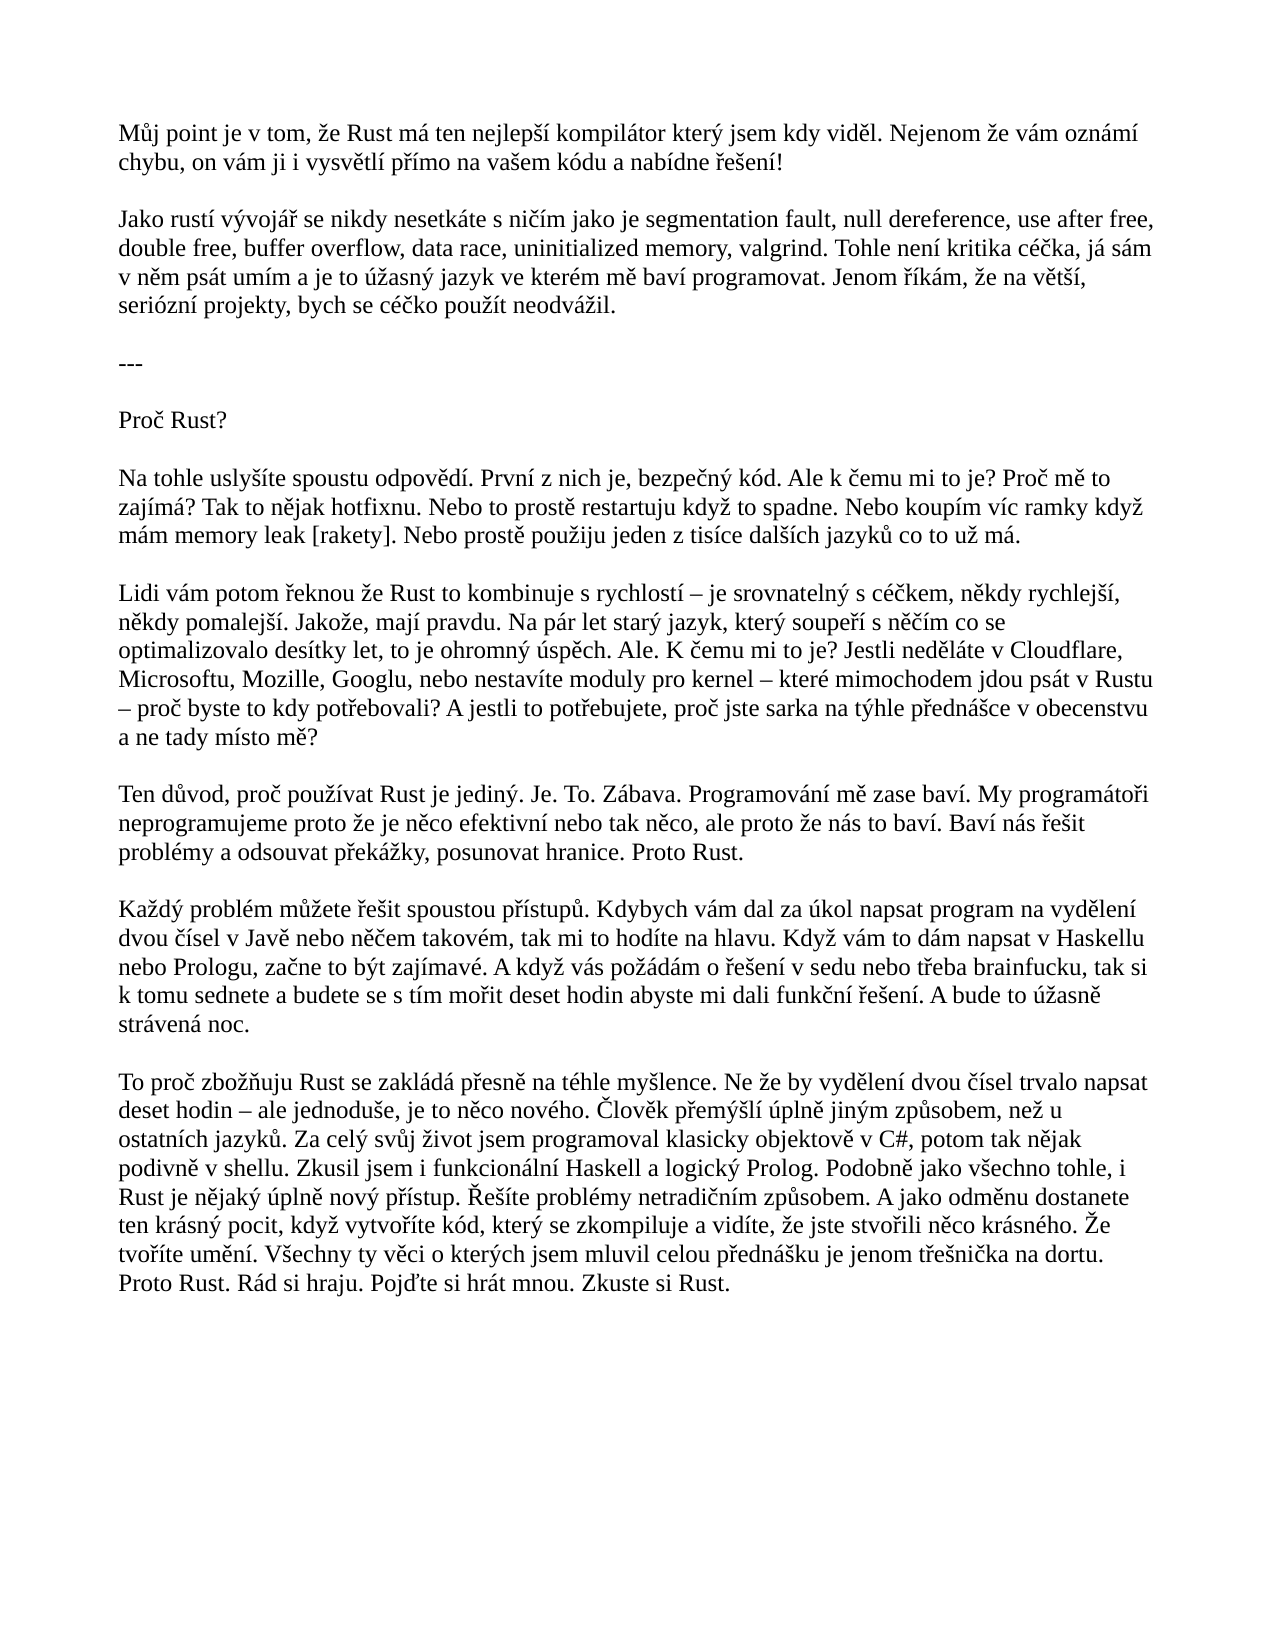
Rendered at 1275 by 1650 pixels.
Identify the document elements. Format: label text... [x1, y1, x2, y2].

text Každý problém můžete řešit spoustou přístupů. Kdybych vám dal za úkol napsat program na vydělení dvou čísel v Javě nebo něčem takovém, tak mi to hodíte na hlavu. Když vám to dám napsat v Haskellu nebo Prologu, začne to být zajímavé. A když vás požádám o řešení v sedu nebo třeba brainfucku, tak si k tomu sednete a budete se s tím mořit deset hodin abyste mi dali funkční řešení. A bude to úžasně strávená noc. [118, 894, 1157, 1038]
text --- [118, 348, 1157, 377]
text Lidi vám potom řeknou že Rust to kombinuje s rychlostí – je srovnatelný s céčkem, někdy rychlejší, někdy pomalejší. Jakože, mají pravdu. Na pár let starý jazyk, který soupeří s něčím co se optimalizovalo desítky let, to je ohromný úspěch. Ale. K čemu mi to je? Jestli neděláte v Cloudflare, Microsoftu, Mozille, Googlu, nebo nestavíte moduly pro kernel – které mimochodem jdou psát v Rustu – proč byste to kdy potřebovali? A jestli to potřebujete, proč jste sarka na týhle přednášce v obecenstvu a ne tady místo mě? [118, 578, 1157, 751]
text Proč Rust? [118, 406, 1157, 434]
text Jako rustí vývojář se nikdy nesetkáte s ničím jako je segmentation fault, null dereference, use after free, double free, buffer overflow, data race, uninitialized memory, valgrind. Tohle není kritika céčka, já sám v něm psát umím a je to úžasný jazyk ve kterém mě baví programovat. Jenom říkám, že na větší, seriózní projekty, bych se céčko použít neodvážil. [118, 204, 1157, 319]
text Na tohle uslyšíte spoustu odpovědí. První z nich je, bezpečný kód. Ale k čemu mi to je? Proč mě to zajímá? Tak to nějak hotfixnu. Nebo to prostě restartuju když to spadne. Nebo koupím víc ramky když mám memory leak [rakety]. Nebo prostě použiju jeden z tisíce dalších jazyků co to už má. [118, 463, 1157, 549]
text Ten důvod, proč používat Rust je jediný. Je. To. Zábava. Programování mě zase baví. My programátoři neprogramujeme proto že je něco efektivní nebo tak něco, ale proto že nás to baví. Baví nás řešit problémy a odsouvat překážky, posunovat hranice. Proto Rust. [118, 779, 1157, 866]
text Můj point je v tom, že Rust má ten nejlepší kompilátor který jsem kdy viděl. Nejenom že vám oznámí chybu, on vám ji i vysvětlí přímo na vašem kódu a nabídne řešení! [118, 118, 1157, 176]
text To proč zbožňuju Rust se zakládá přesně na téhle myšlence. Ne že by vydělení dvou čísel trvalo napsat deset hodin – ale jednoduše, je to něco nového. Člověk přemýšlí úplně jiným způsobem, než u ostatních jazyků. Za celý svůj život jsem programoval klasicky objektově v C#, potom tak nějak podivně v shellu. Zkusil jsem i funkcionální Haskell a logický Prolog. Podobně jako všechno tohle, i Rust je nějaký úplně nový přístup. Řešíte problémy netradičním způsobem. A jako odměnu dostanete ten krásný pocit, když vytvoříte kód, který se zkompiluje a vidíte, že jste stvořili něco krásného. Že tvoříte umění. Všechny ty věci o kterých jsem mluvil celou přednášku je jenom třešnička na dortu. Proto Rust. Rád si hraju. Pojďte si hrát mnou. Zkuste si Rust. [118, 1067, 1157, 1297]
